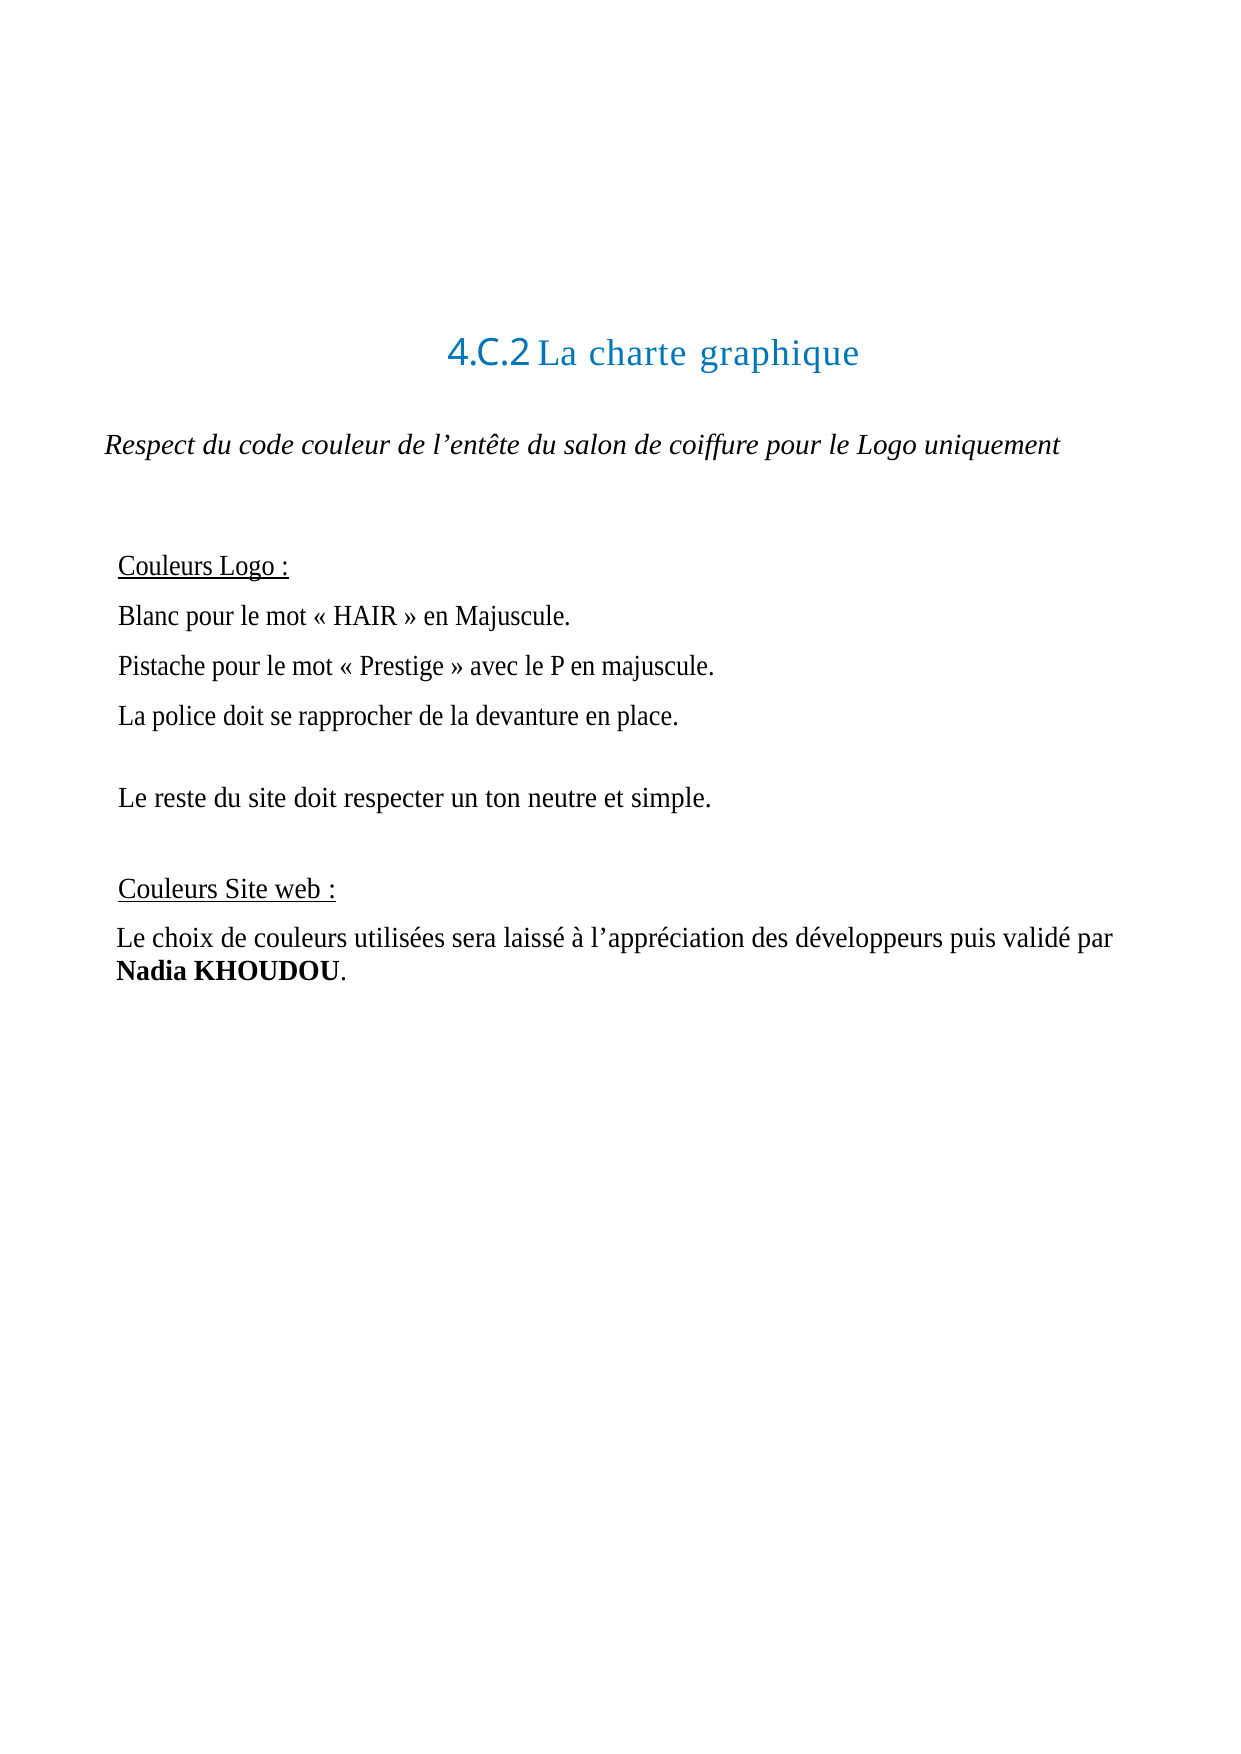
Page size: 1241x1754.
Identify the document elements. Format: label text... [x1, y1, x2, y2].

text Pistache pour le mot « Prestige » avec le P en majuscule. [118, 647, 1136, 682]
text Blanc pour le mot « HAIR » en Majuscule. [118, 597, 1136, 632]
text Couleurs Logo : [118, 547, 1136, 583]
text La police doit se rapprocher de la devanture en place. [118, 697, 1136, 732]
text Le choix de couleurs utilisées sera laissé à l’appréciation des développeurs puis validé par Nadia KHOUDOU. [116, 920, 1136, 987]
text Le reste du site doit respecter un ton neutre et simple. [118, 780, 868, 814]
subtitle Respect du code couleur de l’entête du salon de coiffure pour le Logo uniquement [104, 427, 1136, 461]
text Couleurs Site web : [118, 872, 868, 905]
subtitle La charte graphique [447, 325, 1136, 376]
